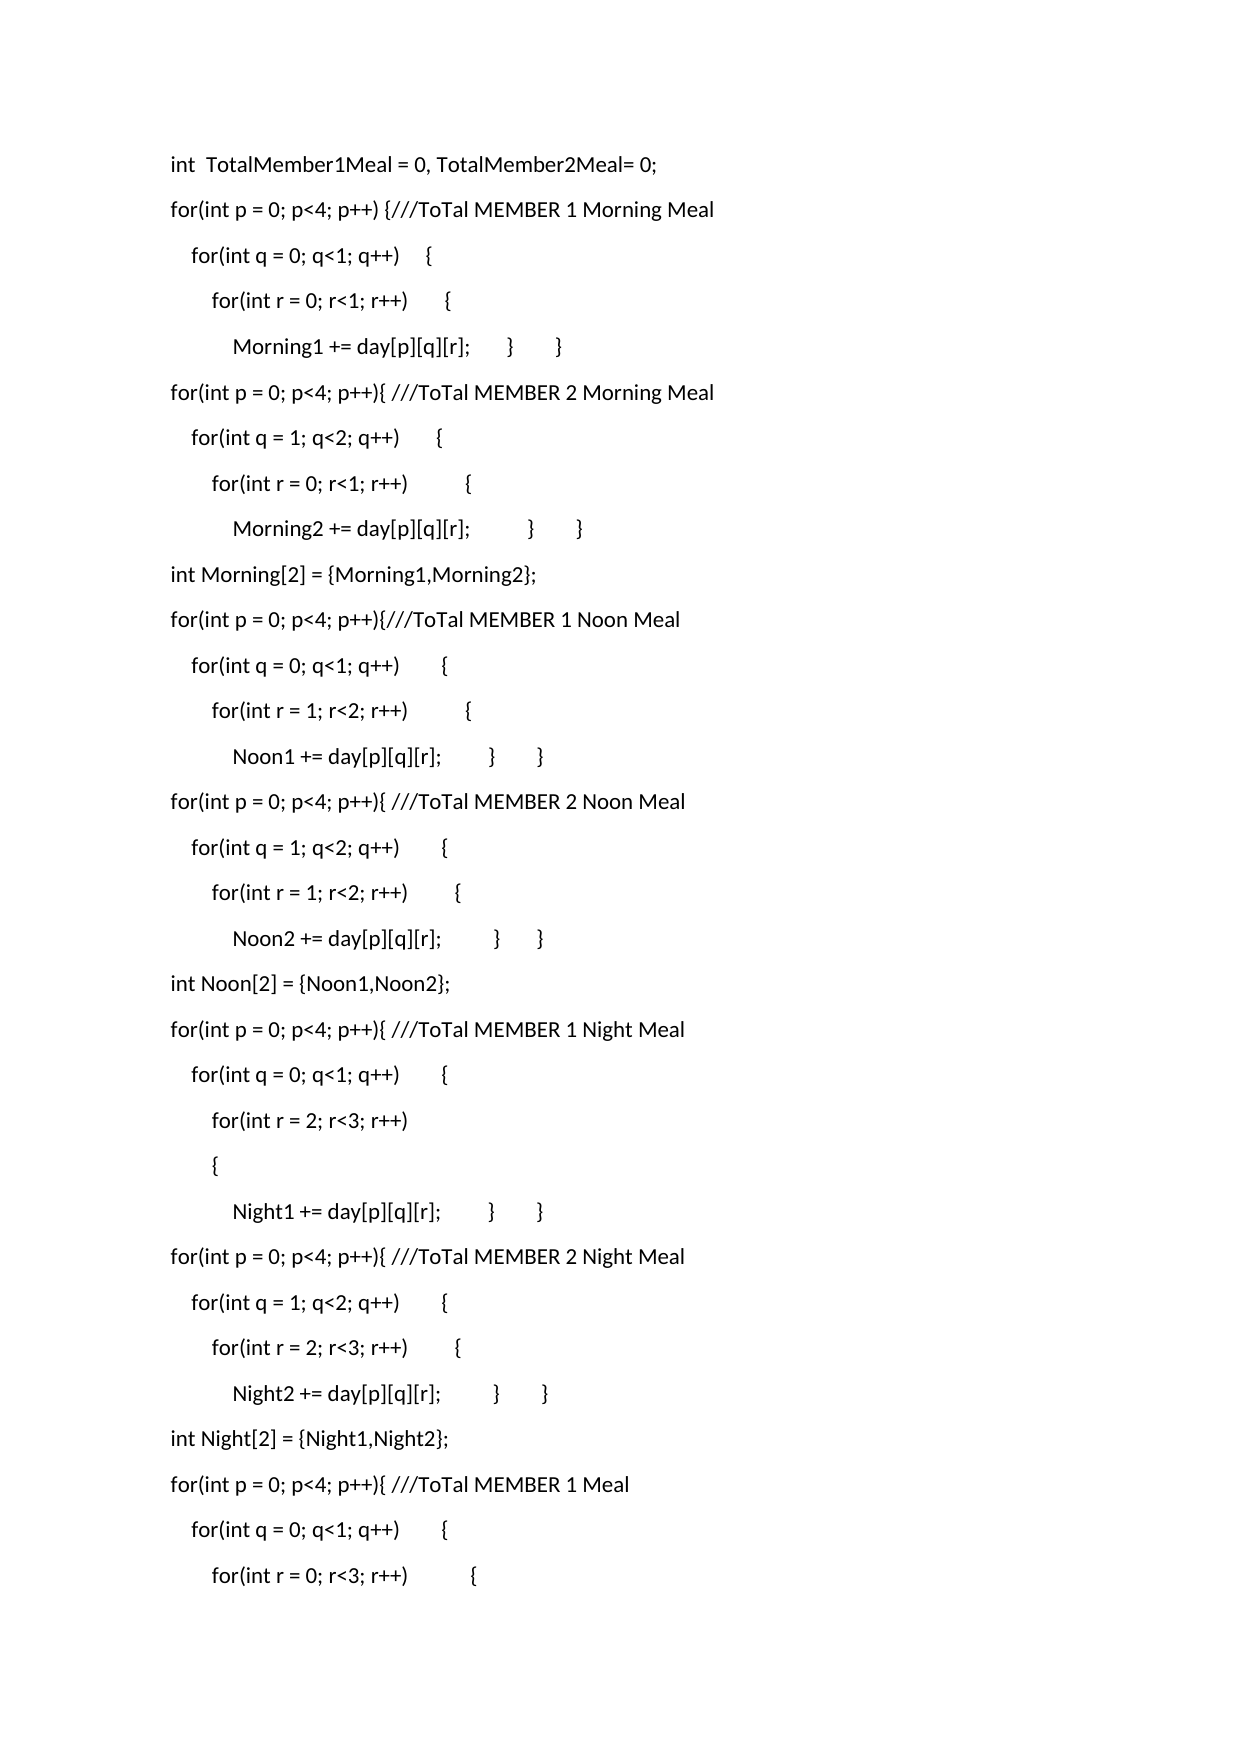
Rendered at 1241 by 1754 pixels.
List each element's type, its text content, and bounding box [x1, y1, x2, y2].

text { [150, 1151, 1090, 1179]
text Noon2 += day[p][q][r]; } } [150, 924, 1090, 952]
text for(int q = 0; q<1; q++) { [150, 1060, 1090, 1088]
text for(int r = 1; r<2; r++) { [150, 878, 1090, 906]
text int Morning[2] = {Morning1,Morning2}; [150, 560, 1090, 588]
text int TotalMember1Meal = 0, TotalMember2Meal= 0; [150, 150, 1090, 178]
text int Noon[2] = {Noon1,Noon2}; [150, 969, 1090, 997]
text for(int p = 0; p<4; p++){///ToTal MEMBER 1 Noon Meal [150, 605, 1090, 633]
text Night1 += day[p][q][r]; } } [150, 1197, 1090, 1225]
text for(int r = 2; r<3; r++) [150, 1106, 1090, 1134]
text for(int q = 1; q<2; q++) { [150, 1288, 1090, 1316]
text Night2 += day[p][q][r]; } } [150, 1379, 1090, 1407]
text for(int p = 0; p<4; p++){ ///ToTal MEMBER 1 Night Meal [150, 1015, 1090, 1043]
text for(int p = 0; p<4; p++){ ///ToTal MEMBER 1 Meal [150, 1470, 1090, 1498]
text for(int r = 1; r<2; r++) { [150, 696, 1090, 724]
text for(int p = 0; p<4; p++){ ///ToTal MEMBER 2 Morning Meal [150, 378, 1090, 406]
text for(int r = 2; r<3; r++) { [150, 1333, 1090, 1362]
text Noon1 += day[p][q][r]; } } [150, 742, 1090, 770]
text Morning2 += day[p][q][r]; } } [150, 514, 1090, 542]
text for(int q = 0; q<1; q++) { [150, 1516, 1090, 1544]
text for(int q = 0; q<1; q++) { [150, 241, 1090, 269]
text int Night[2] = {Night1,Night2}; [150, 1424, 1090, 1453]
text for(int q = 0; q<1; q++) { [150, 651, 1090, 679]
text for(int q = 1; q<2; q++) { [150, 833, 1090, 861]
text Morning1 += day[p][q][r]; } } [150, 332, 1090, 360]
text for(int r = 0; r<1; r++) { [150, 469, 1090, 497]
text for(int r = 0; r<1; r++) { [150, 287, 1090, 314]
text for(int p = 0; p<4; p++){ ///ToTal MEMBER 2 Night Meal [150, 1242, 1090, 1271]
text for(int p = 0; p<4; p++){ ///ToTal MEMBER 2 Noon Meal [150, 787, 1090, 815]
text for(int q = 1; q<2; q++) { [150, 423, 1090, 451]
text for(int p = 0; p<4; p++) {///ToTal MEMBER 1 Morning Meal [150, 196, 1090, 223]
text for(int r = 0; r<3; r++) { [150, 1561, 1090, 1589]
